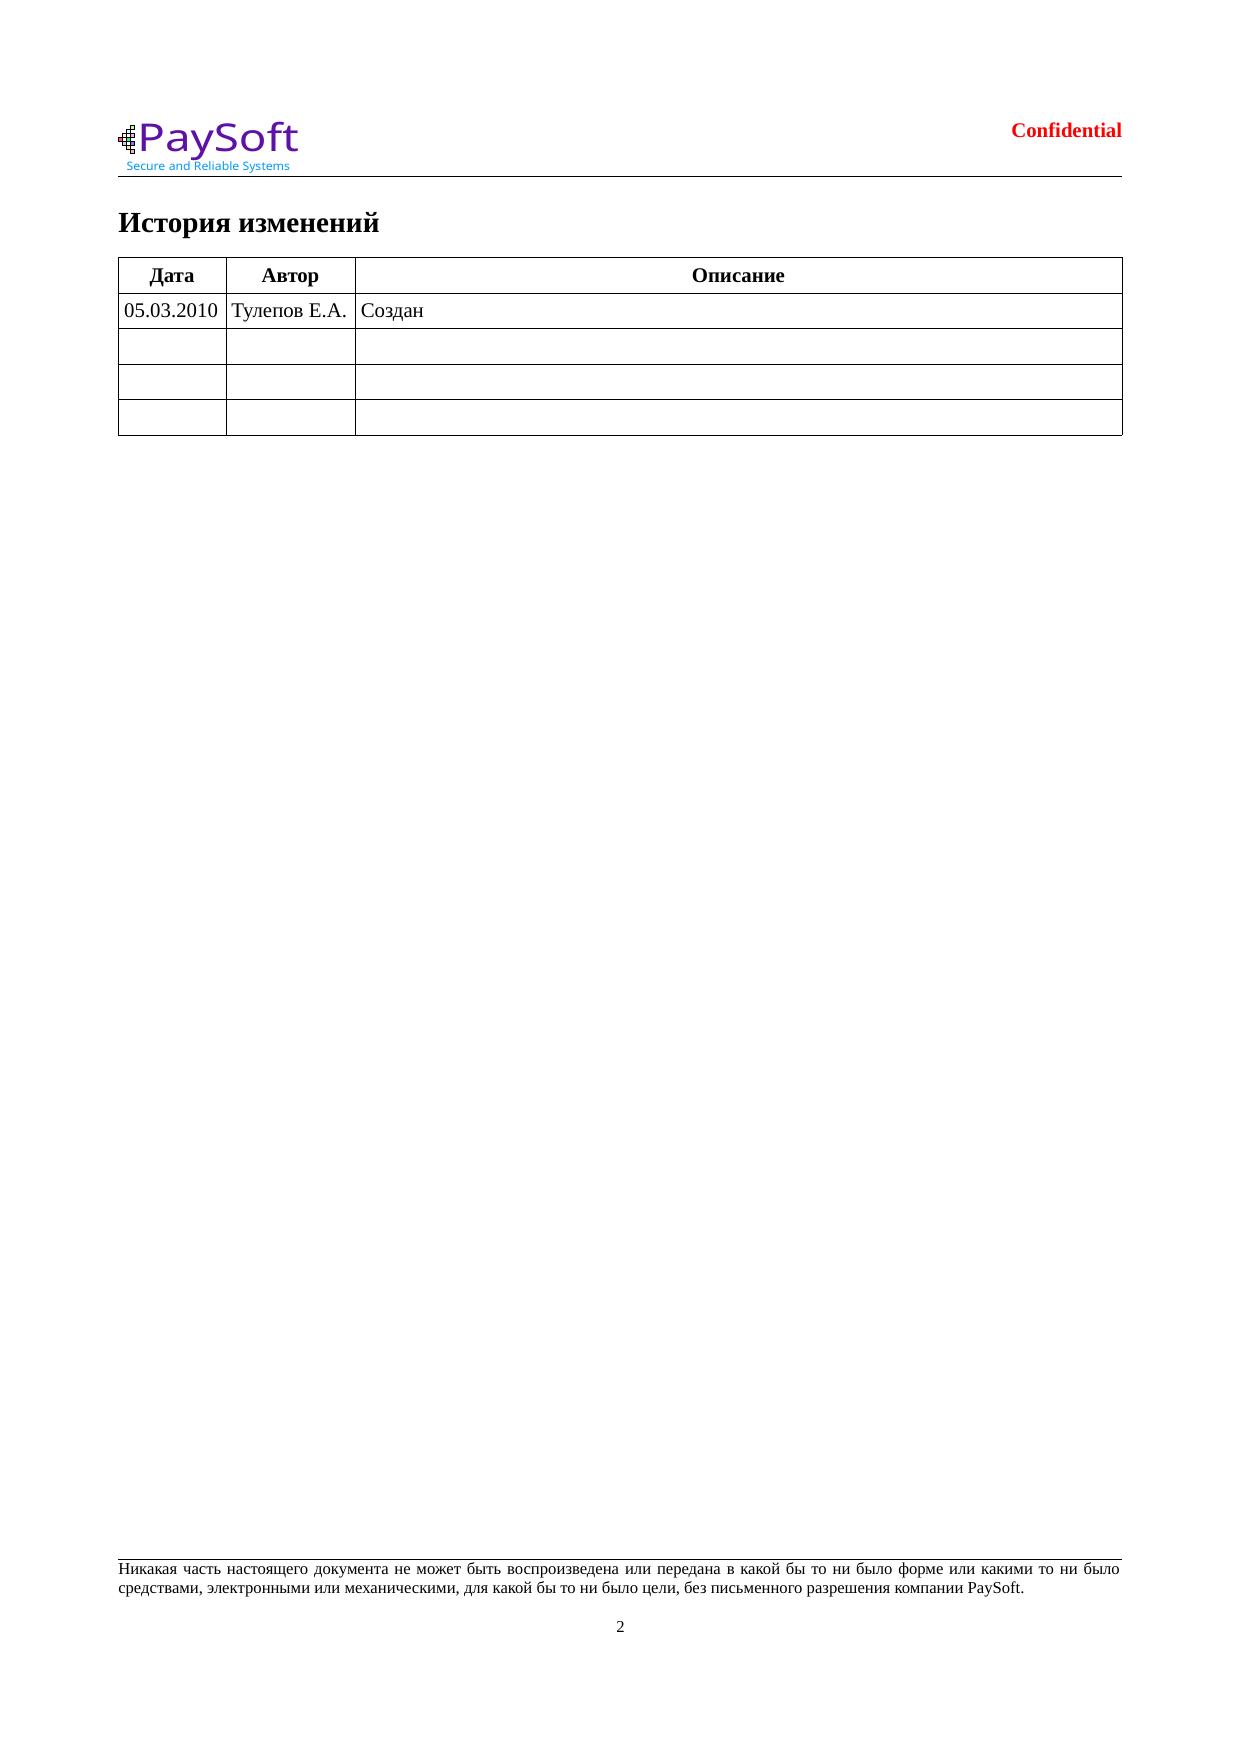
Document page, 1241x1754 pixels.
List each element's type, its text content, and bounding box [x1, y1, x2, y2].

table_cell Тулепов Е.А. [227, 294, 355, 328]
table_header Описание [356, 258, 1122, 292]
table_cell Создан [356, 294, 1122, 328]
table_cell [227, 329, 355, 364]
table_cell 05.03.2010 [119, 294, 226, 328]
table_header Автор [227, 258, 355, 292]
table_cell [356, 329, 1122, 364]
table_cell [119, 329, 226, 364]
table_cell [119, 365, 226, 399]
table_cell [356, 400, 1122, 435]
table_cell [227, 400, 355, 435]
table_cell [119, 400, 226, 435]
table_cell [227, 365, 355, 399]
table_header Дата [119, 258, 226, 292]
table_cell [356, 365, 1122, 399]
text История изменений [118, 206, 1122, 239]
